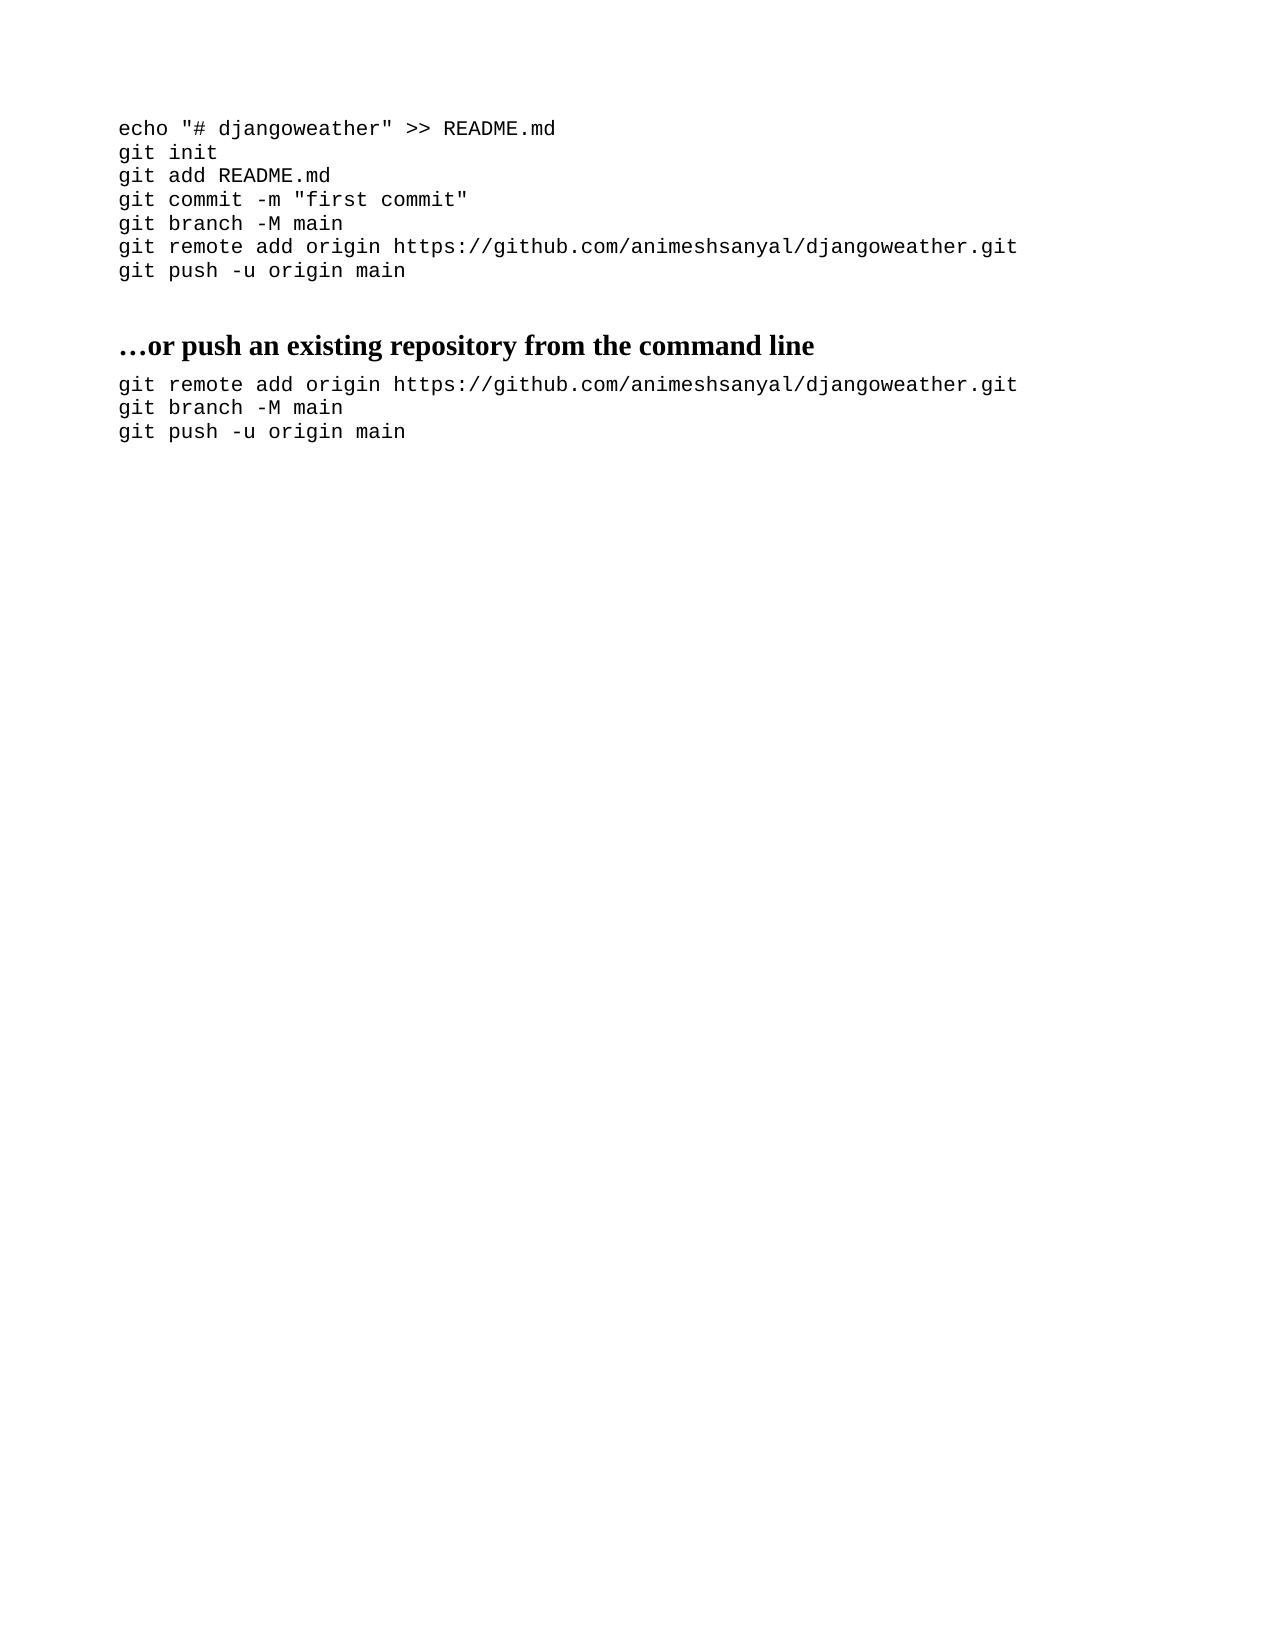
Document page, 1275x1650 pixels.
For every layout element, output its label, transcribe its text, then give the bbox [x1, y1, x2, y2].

subtitle …or push an existing repository from the command line [118, 328, 1157, 361]
text git remote add origin https://github.com/animeshsanyal/djangoweather.git [118, 236, 1157, 260]
text git push -u origin main [118, 260, 1157, 284]
text git remote add origin https://github.com/animeshsanyal/djangoweather.git [118, 374, 1157, 397]
text git branch -M main [118, 213, 1157, 236]
text git push -u origin main [118, 421, 1157, 445]
text git branch -M main [118, 397, 1157, 421]
text git init [118, 142, 1157, 165]
text echo "# djangoweather" >> README.md [118, 118, 1157, 142]
text git add README.md [118, 165, 1157, 189]
text git commit -m "first commit" [118, 189, 1157, 213]
